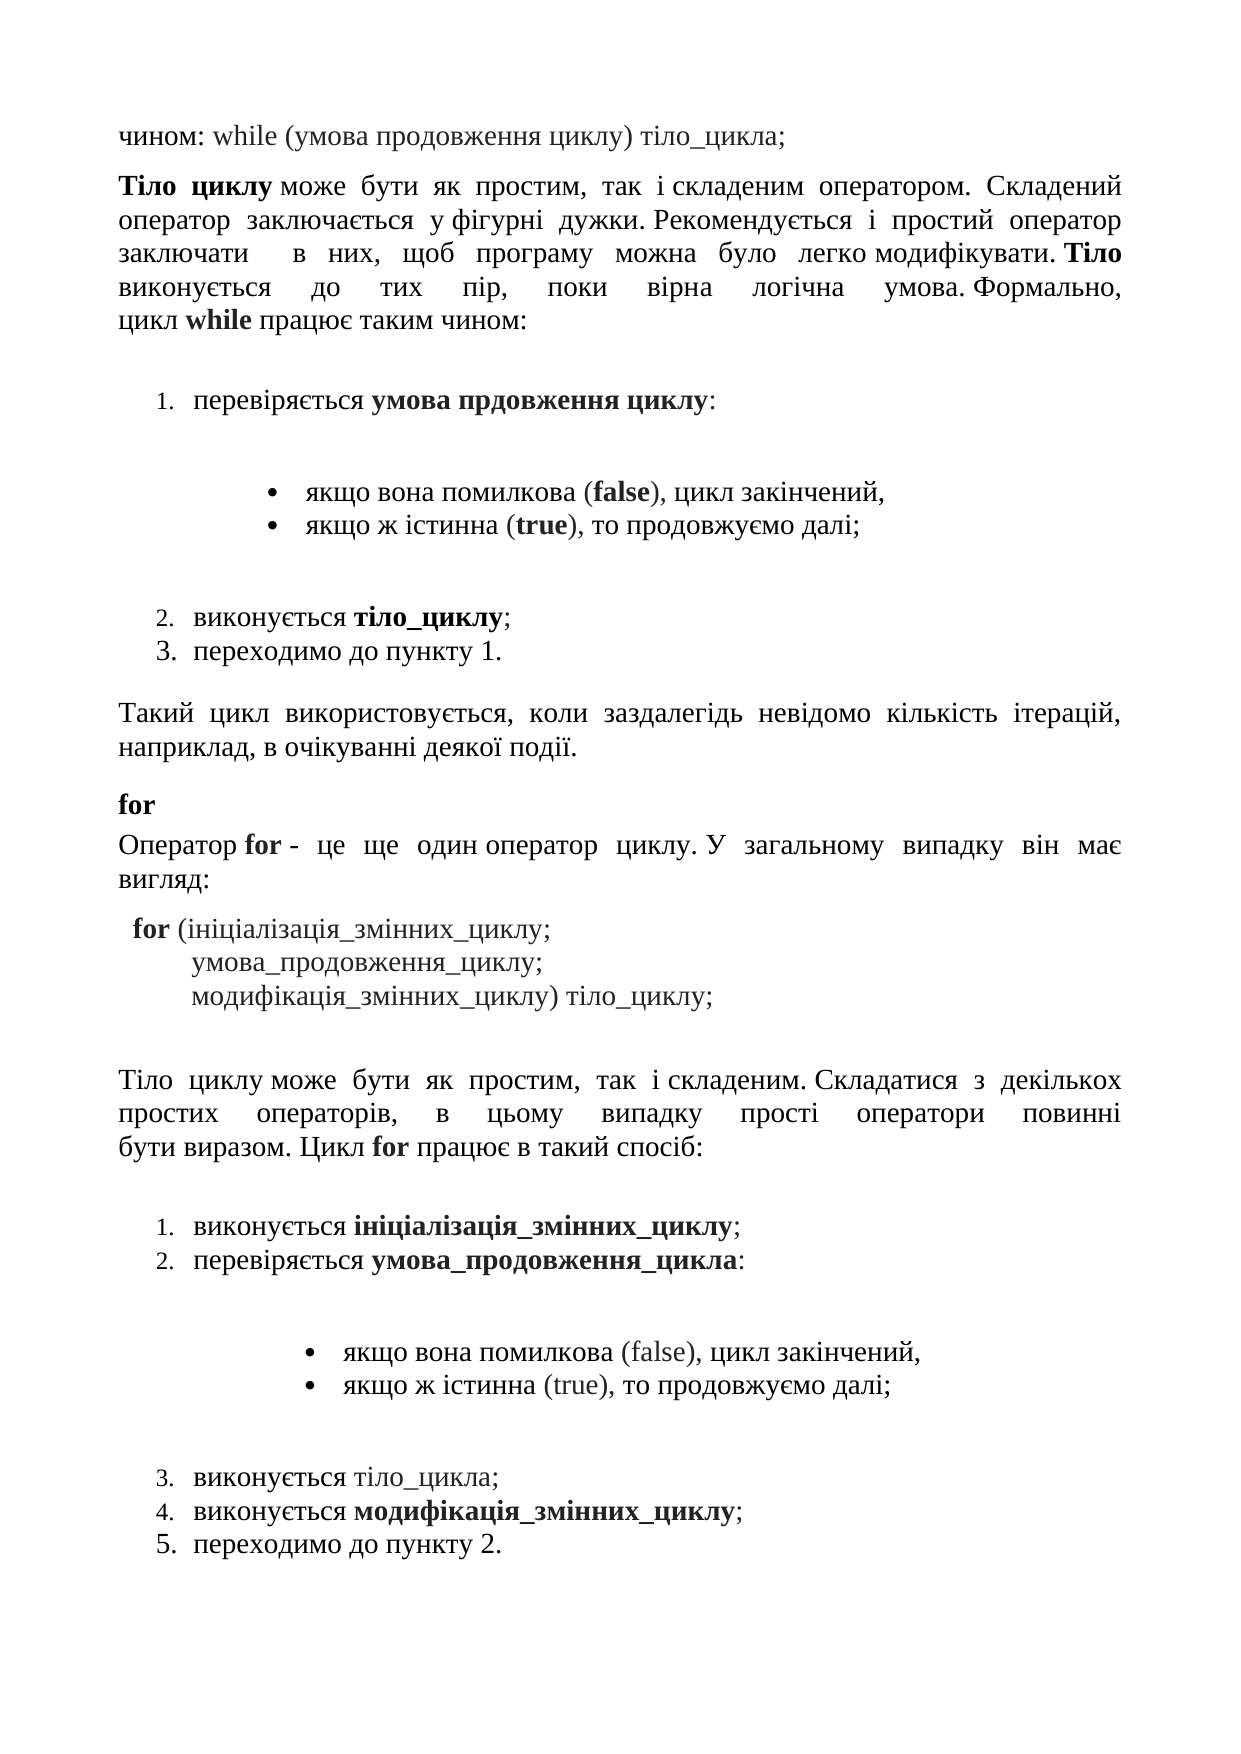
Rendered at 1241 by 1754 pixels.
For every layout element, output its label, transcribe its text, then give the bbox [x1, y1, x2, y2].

list якщо вона помилкова (false), цикл закінчений, [306, 1334, 1122, 1367]
text Тіло циклу може бути як простим, так і складеним. Складатися з декількох простих операторів, в цьому випадку прості оператори повинні бути виразом. Цикл for працює в такий спосіб: [118, 1062, 1122, 1162]
subtitle for [118, 787, 1122, 821]
list переходимо до пункту 1. [156, 633, 1122, 666]
list виконується ініціалізація_змінних_циклу; [156, 1208, 1122, 1242]
list виконується тіло_циклу; [156, 599, 1122, 633]
text Оператор for - це ще один оператор циклу. У загальному випадку він має вигляд: [118, 827, 1122, 894]
list виконується тіло_цикла; [156, 1459, 1122, 1493]
text Тіло циклу може бути як простим, так і складеним оператором. Складений оператор заключається у фігурні дужки. Рекомендується і простий оператор заключати в них, щоб програму можна було легко модифікувати. Тіло виконується до тих пір, поки вірна логічна умова. Формально, цикл while працює таким чином: [118, 168, 1122, 336]
list перевіряється умова_продовження_цикла: [156, 1242, 1122, 1275]
text чином: while (умова продовження циклу) тіло_цикла; [118, 118, 1122, 152]
list якщо вона помилкова (false), цикл закінчений, [268, 474, 1122, 507]
list переходимо до пункту 2. [156, 1526, 1122, 1560]
text Такий цикл використовується, коли заздалегідь невідомо кількість ітерацій, наприклад, в очікуванні деякої події. [118, 695, 1122, 762]
list перевіряється умова прдовження циклу: [156, 382, 1122, 415]
list виконується модифікація_змінних_циклу; [156, 1493, 1122, 1526]
text модифікація_змінних_циклу) тіло_циклу; [118, 978, 1122, 1012]
list якщо ж істинна (true), то продовжуємо далі; [306, 1367, 1122, 1401]
list якщо ж істинна (true), то продовжуємо далі; [268, 507, 1122, 541]
text умова_продовження_циклу; [118, 944, 1122, 978]
text for (ініціалізація_змінних_циклу; [118, 911, 1122, 944]
